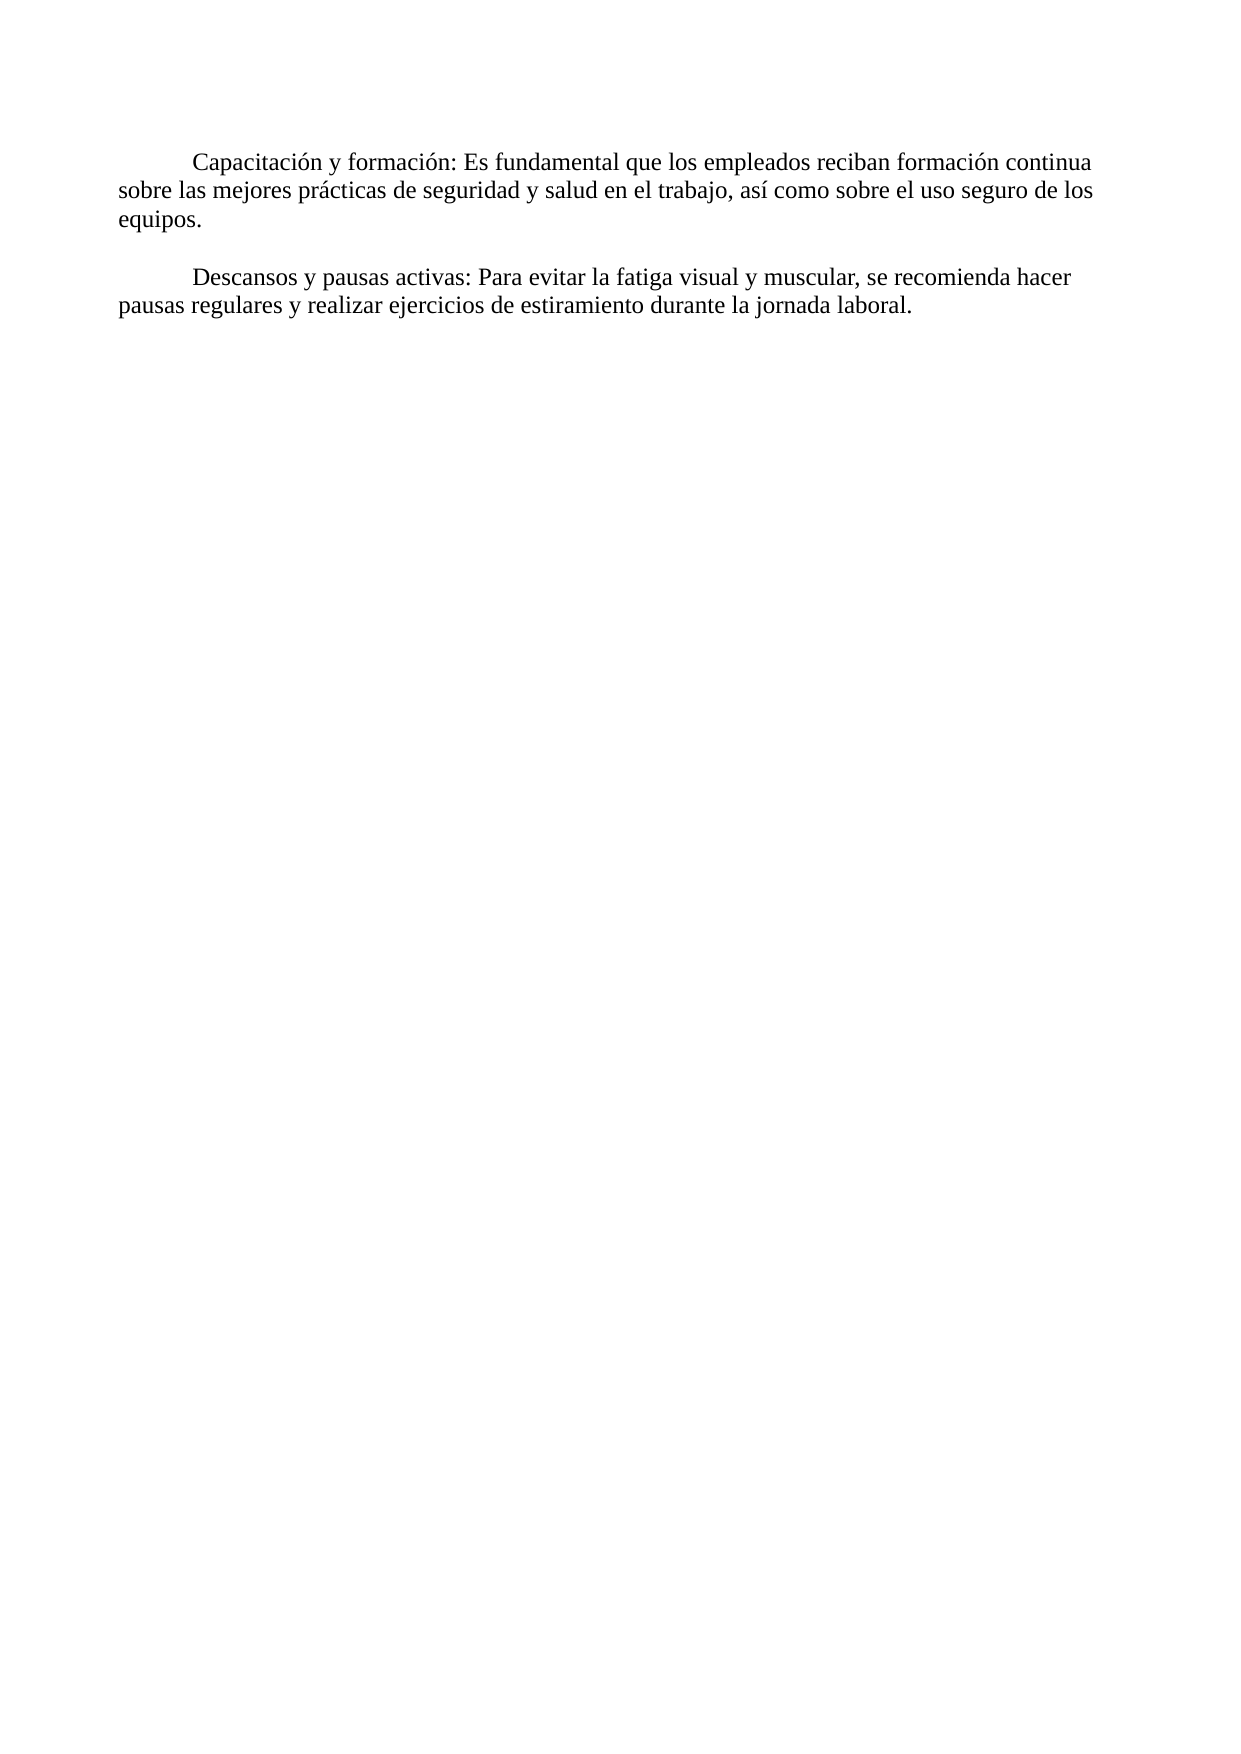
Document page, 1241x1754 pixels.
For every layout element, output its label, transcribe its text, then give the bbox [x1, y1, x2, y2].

text Capacitación y formación: Es fundamental que los empleados reciban formación continua sobre las mejores prácticas de seguridad y salud en el trabajo, así como sobre el uso seguro de los equipos. [118, 147, 1122, 233]
text Descansos y pausas activas: Para evitar la fatiga visual y muscular, se recomienda hacer pausas regulares y realizar ejercicios de estiramiento durante la jornada laboral. [118, 262, 1122, 319]
